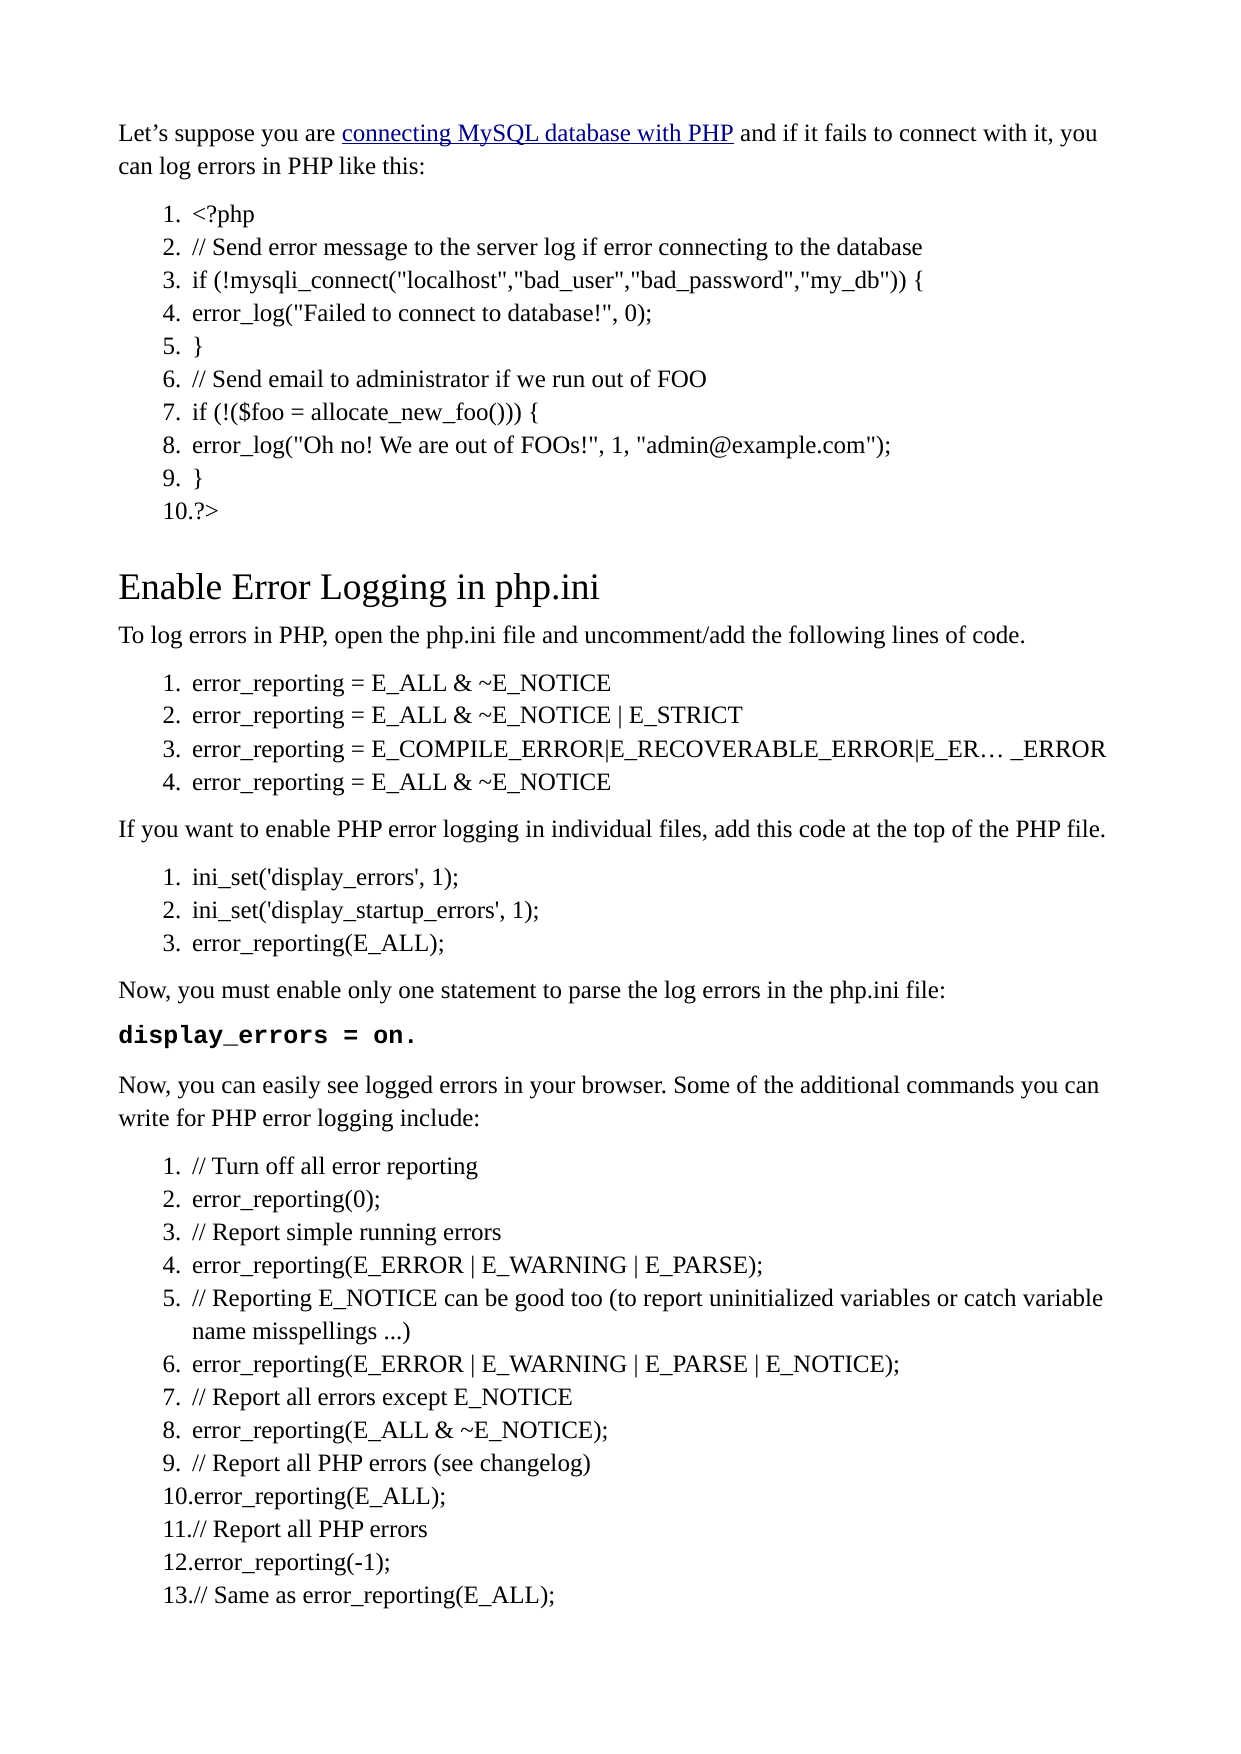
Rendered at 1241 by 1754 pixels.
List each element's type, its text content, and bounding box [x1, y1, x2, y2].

list error_reporting = E_ALL & ~E_NOTICE [162, 767, 1122, 795]
list error_log("Oh no! We are out of FOOs!", 1, "admin@example.com"); [162, 430, 1122, 459]
list if (!($foo = allocate_new_foo())) { [162, 397, 1122, 426]
list error_reporting(E_ERROR | E_WARNING | E_PARSE | E_NOTICE); [162, 1349, 1122, 1378]
text If you want to enable PHP error logging in individual files, add this code at the top of the PHP file. [118, 814, 1122, 843]
list if (!mysqli_connect("localhost","bad_user","bad_password","my_db")) { [162, 265, 1122, 293]
list } [162, 331, 1122, 359]
list error_reporting = E_ALL & ~E_NOTICE | E_STRICT [162, 701, 1122, 729]
list ini_set('display_startup_errors', 1); [162, 895, 1122, 924]
list error_reporting(0); [162, 1184, 1122, 1213]
text display_errors = on. [118, 1023, 1122, 1051]
list error_reporting = E_COMPILE_ERROR|E_RECOVERABLE_ERROR|E_ER… _ERROR [162, 734, 1122, 762]
list error_reporting = E_ALL & ~E_NOTICE [162, 668, 1122, 696]
list ini_set('display_errors', 1); [162, 862, 1122, 891]
list error_log("Failed to connect to database!", 0); [162, 298, 1122, 327]
list // Reporting E_NOTICE can be good too (to report uninitialized variables or catch variable name misspellings ...) [162, 1283, 1122, 1345]
text Now, you must enable only one statement to parse the log errors in the php.ini file: [118, 976, 1122, 1004]
text Let’s suppose you are connecting MySQL database with PHP and if it fails to connect with it, you can log errors in PHP like this: [118, 118, 1122, 180]
list error_reporting(E_ALL & ~E_NOTICE); [162, 1415, 1122, 1444]
list error_reporting(-1); [162, 1547, 1122, 1576]
list // Same as error_reporting(E_ALL); [162, 1580, 1122, 1609]
text Now, you can easily see logged errors in your browser. Some of the additional commands you can write for PHP error logging include: [118, 1070, 1122, 1132]
list // Report all PHP errors [162, 1514, 1122, 1543]
subtitle Enable Error Logging in php.ini [118, 564, 1122, 607]
list // Report all PHP errors (see changelog) [162, 1448, 1122, 1477]
list // Turn off all error reporting [162, 1151, 1122, 1179]
list <?php [162, 199, 1122, 227]
text To log errors in PHP, open the php.ini file and uncomment/add the following lines of code. [118, 620, 1122, 649]
list error_reporting(E_ERROR | E_WARNING | E_PARSE); [162, 1250, 1122, 1279]
list // Send email to administrator if we run out of FOO [162, 364, 1122, 393]
list // Send error message to the server log if error connecting to the database [162, 232, 1122, 261]
list ?> [162, 496, 1122, 525]
list // Report all errors except E_NOTICE [162, 1382, 1122, 1411]
list error_reporting(E_ALL); [162, 928, 1122, 957]
list } [162, 463, 1122, 492]
list error_reporting(E_ALL); [162, 1481, 1122, 1510]
list // Report simple running errors [162, 1217, 1122, 1246]
